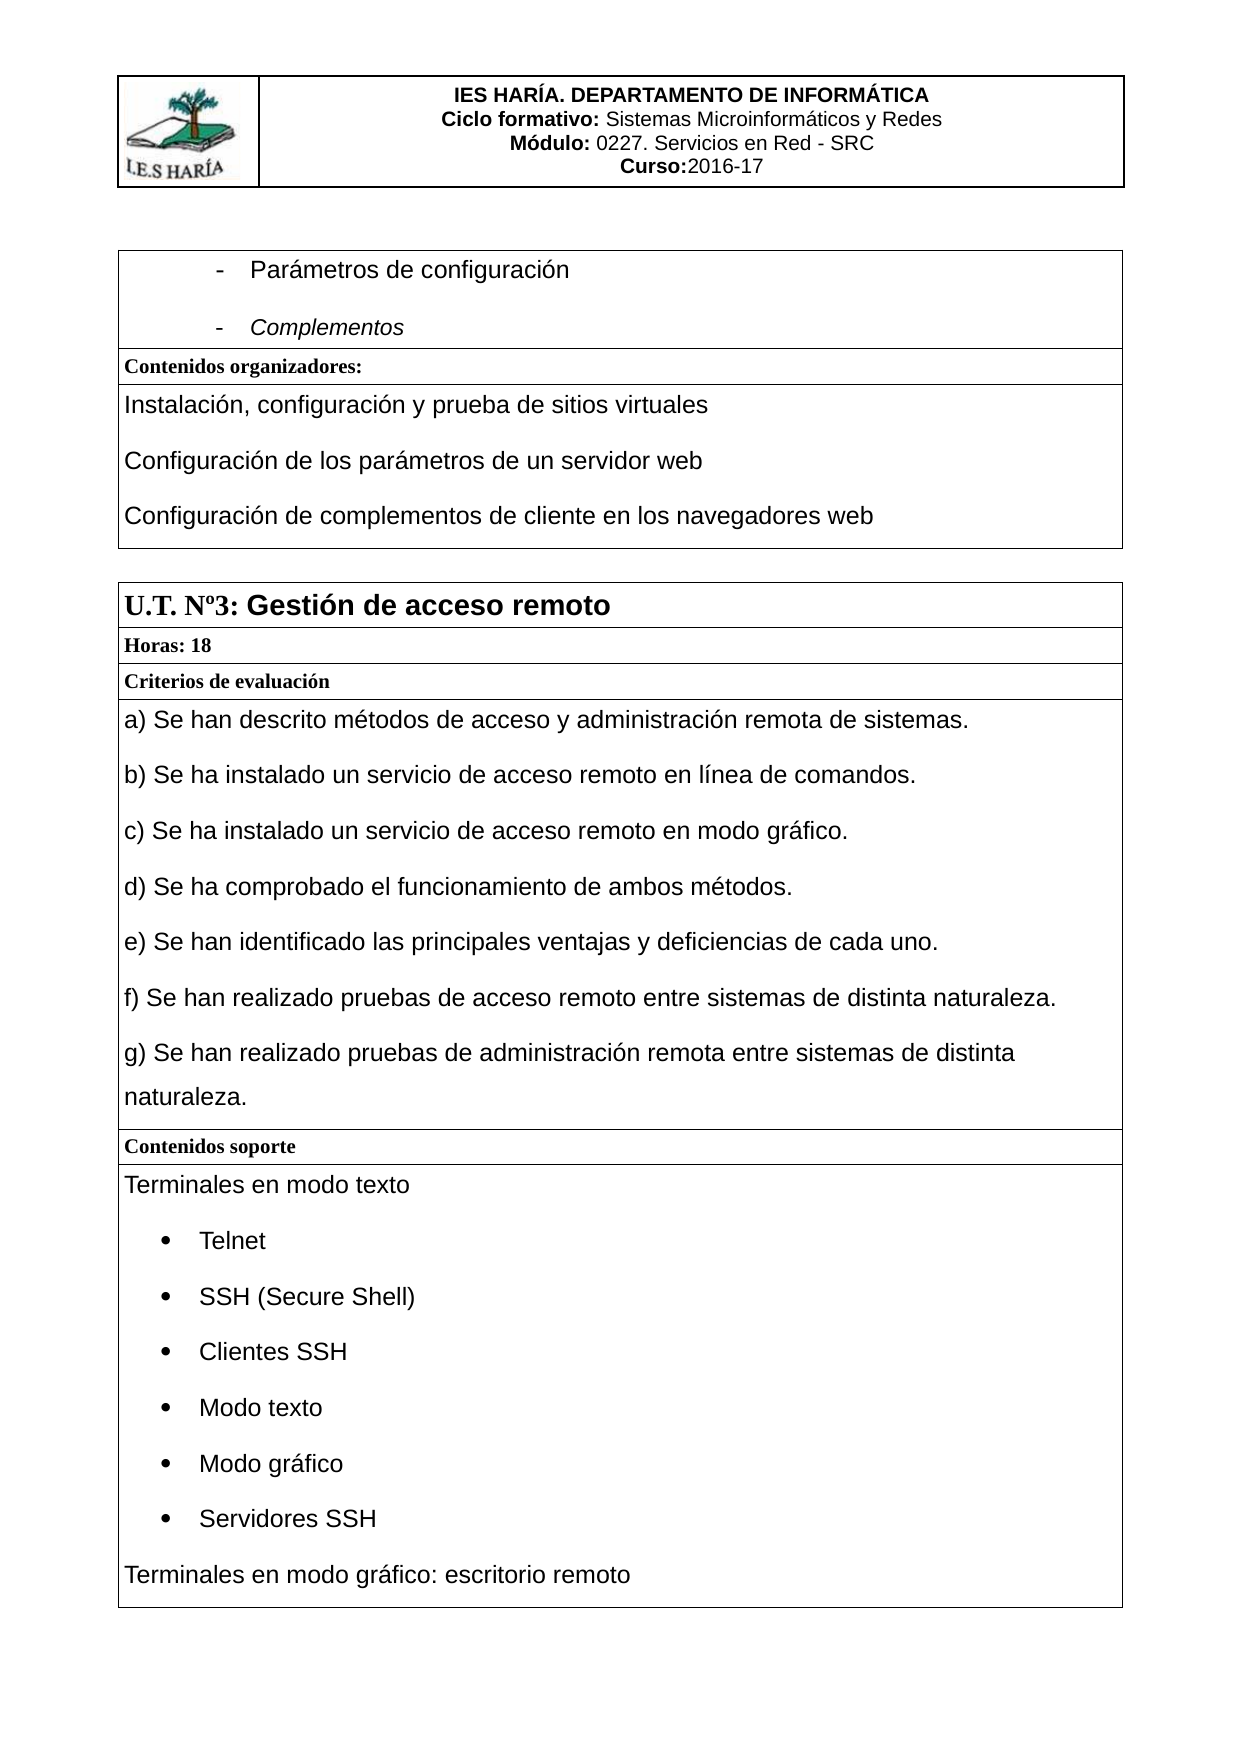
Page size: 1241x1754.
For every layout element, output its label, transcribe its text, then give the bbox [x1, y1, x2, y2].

table_cell Instalación, configuración y prueba de sitios virtuales Configuración de los parámetros de un servidor web Configuración de complementos de cliente en los navegadores web [119, 385, 1122, 548]
table_cell Contenidos organizadores: [119, 349, 1122, 384]
table_cell Criterios de evaluación [119, 664, 1122, 699]
table_header U.T. Nº3: Gestión de acceso remoto [119, 583, 1122, 627]
table_cell a) Se han descrito métodos de acceso y administración remota de sistemas. b) Se ha instalado un servicio de acceso remoto en línea de comandos. c) Se ha instalado un servicio de acceso remoto en modo gráfico. d) Se ha comprobado el funcionamiento de ambos métodos. e) Se han identificado las principales ventajas y deficiencias de cada uno. f) Se han realizado pruebas de acceso remoto entre sistemas de distinta naturaleza. g) Se han realizado pruebas de administración remota entre sistemas de distinta naturaleza. [119, 700, 1122, 1128]
table_cell Terminales en modo texto Telnet SSH (Secure Shell) Clientes SSH Modo texto Modo gráfico Servidores SSH Terminales en modo gráfico: escritorio remoto Protocolo RDP (Remote Desktop Protocol) Clientes de escritorio remoto Instalación y conexiones Servidores de escritorio remoto Instalación y configuración básica VNC (Vitual Network Computing) Funcionamiento y características Clientes VNC Servidores VNC NX Funcionamiento y características Clientes NX Servidores NX NX sobre SSH [119, 1165, 1122, 1607]
table_cell Horas: 18 [119, 628, 1122, 663]
picture [123, 82, 241, 180]
table_cell Parámetros de configuración Complementos [119, 251, 1122, 348]
table_cell Contenidos soporte [119, 1130, 1122, 1164]
